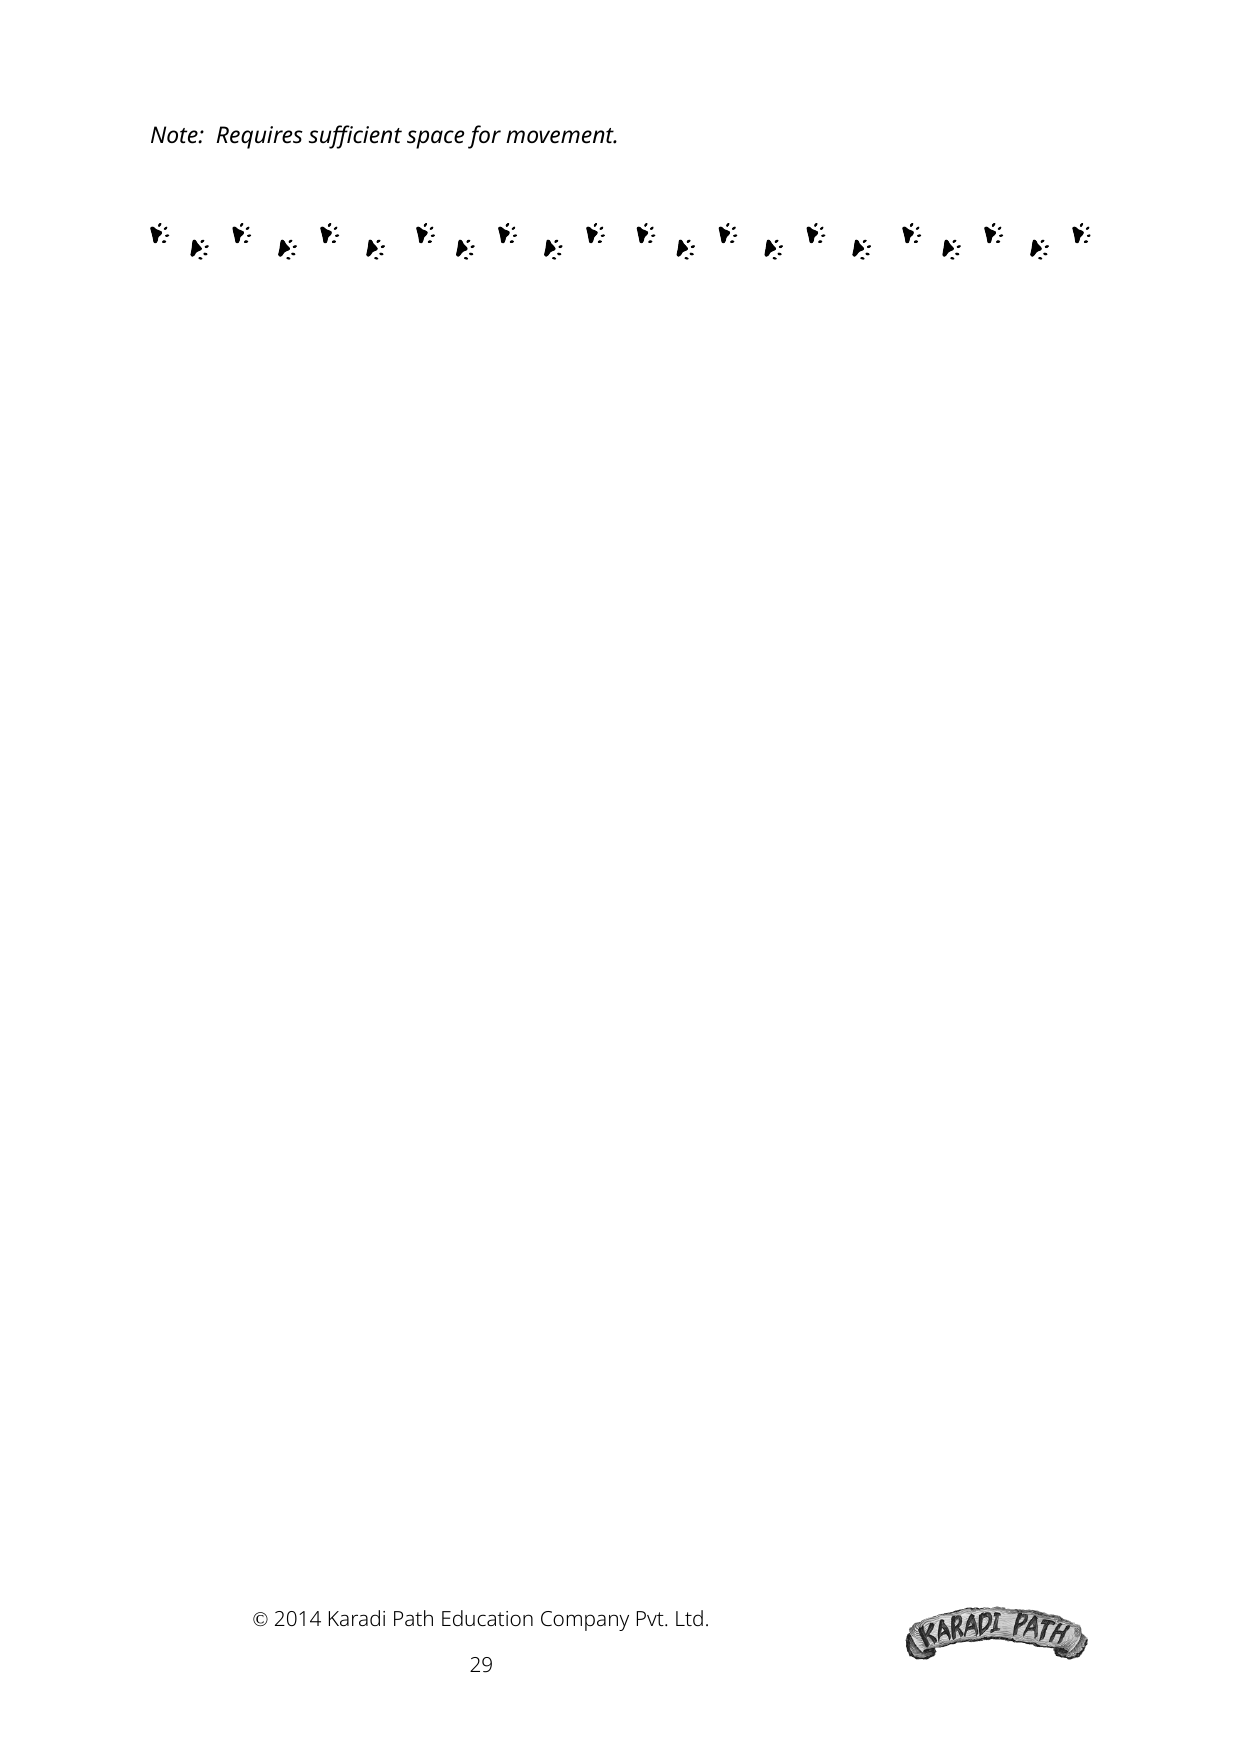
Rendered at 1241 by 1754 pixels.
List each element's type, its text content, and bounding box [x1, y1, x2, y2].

text Note: Requires sufficient space for movement. [150, 119, 1091, 150]
picture [150, 223, 1091, 265]
picture [903, 1604, 1091, 1663]
